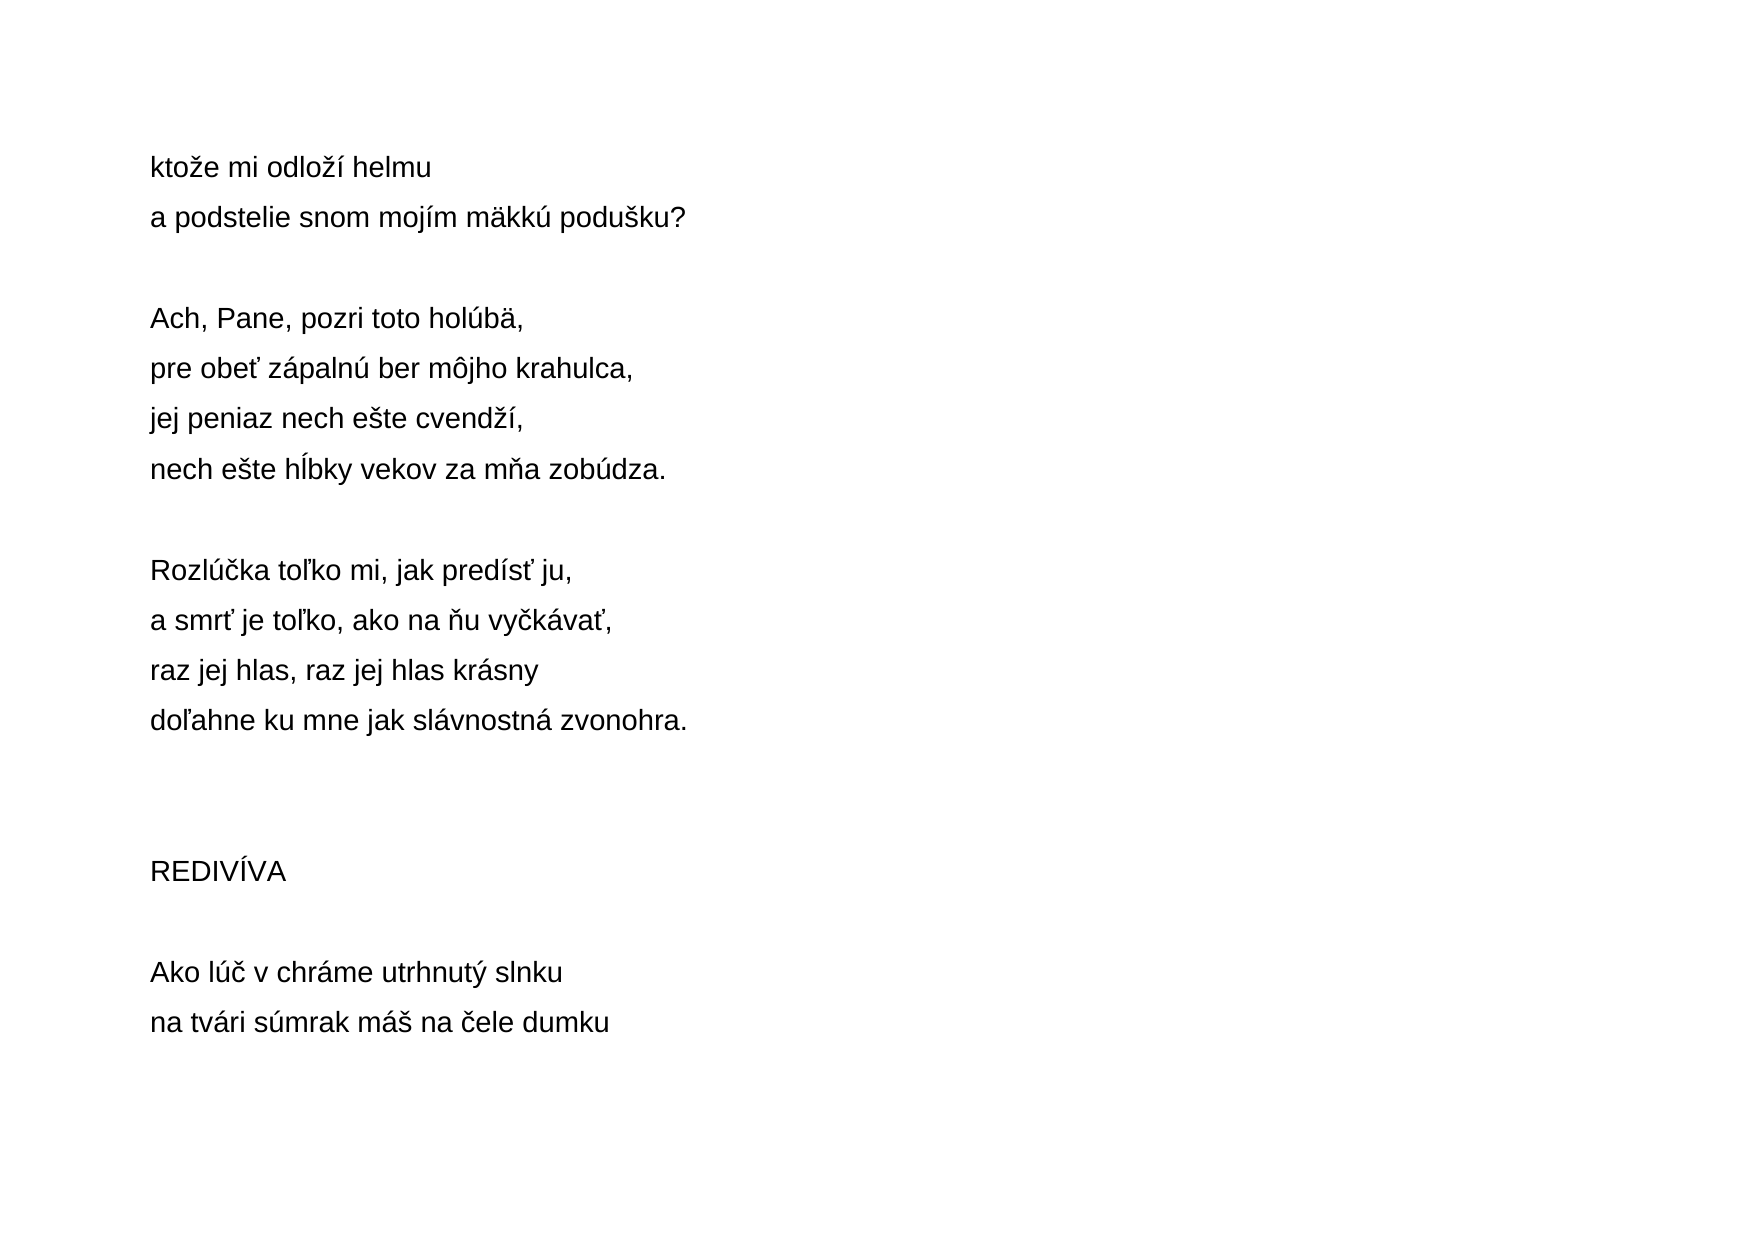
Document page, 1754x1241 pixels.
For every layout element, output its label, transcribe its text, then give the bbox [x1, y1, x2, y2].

text a podstelie snom mojím mäkkú podušku? [150, 200, 1242, 234]
text Ako lúč v chráme utrhnutý slnku [150, 955, 1242, 988]
text doľahne ku mne jak slávnostná zvonohra. [150, 703, 1242, 737]
text raz jej hlas, raz jej hlas krásny [150, 653, 1242, 687]
text jej peniaz nech ešte cvendží, [150, 402, 1242, 435]
text ktože mi odloží helmu [150, 150, 1242, 183]
text pre obeť zápalnú ber môjho krahulca, [150, 351, 1242, 385]
text Rozlúčka toľko mi, jak predísť ju, [150, 552, 1242, 586]
text na tvári súmrak máš na čele dumku [150, 1005, 1242, 1039]
text nech ešte hĺbky vekov za mňa zobúdza. [150, 452, 1242, 485]
text REDIVÍVA [150, 854, 1242, 888]
text a smrť je toľko, ako na ňu vyčkávať, [150, 603, 1242, 636]
text Ach, Pane, pozri toto holúbä, [150, 301, 1242, 334]
